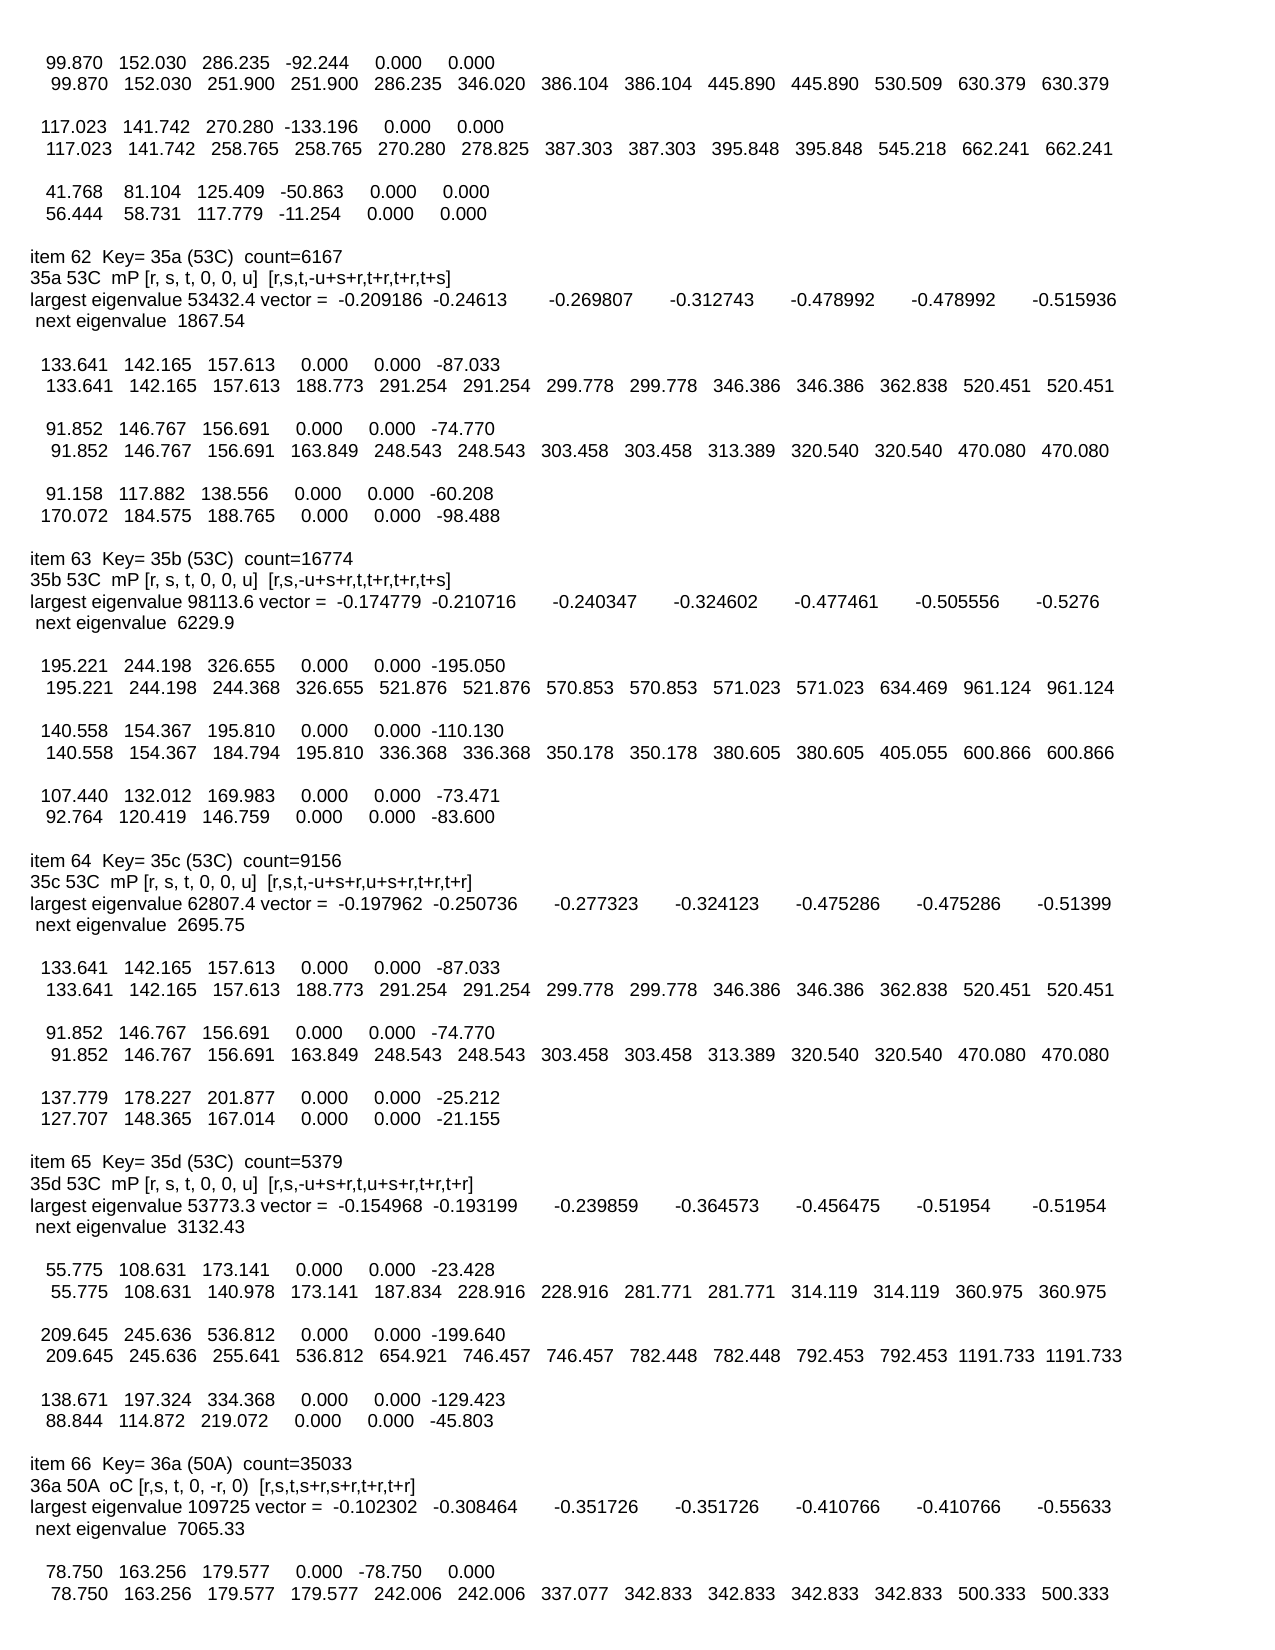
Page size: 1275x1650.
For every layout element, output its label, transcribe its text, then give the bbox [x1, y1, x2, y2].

text next eigenvalue 7065.33 [30, 1518, 1245, 1539]
text item 66 Key= 36a (50A) count=35033 [30, 1453, 1245, 1475]
text largest eigenvalue 109725 vector = -0.102302 -0.308464 -0.351726 -0.351726 -0.410766 -0.410766 -0.55633 [30, 1496, 1245, 1518]
text 88.844 114.872 219.072 0.000 0.000 -45.803 [30, 1410, 1245, 1432]
text 78.750 163.256 179.577 0.000 -78.750 0.000 [30, 1561, 1245, 1582]
text 107.440 132.012 169.983 0.000 0.000 -73.471 [30, 785, 1245, 806]
text 133.641 142.165 157.613 0.000 0.000 -87.033 [30, 353, 1245, 375]
text 195.221 244.198 244.368 326.655 521.876 521.876 570.853 570.853 571.023 571.023 634.469 961.124 961.124 [30, 677, 1245, 698]
text 56.444 58.731 117.779 -11.254 0.000 0.000 [30, 202, 1245, 224]
text next eigenvalue 1867.54 [30, 310, 1245, 332]
text item 65 Key= 35d (53C) count=5379 [30, 1151, 1245, 1173]
text 137.779 178.227 201.877 0.000 0.000 -25.212 [30, 1087, 1245, 1108]
text 91.158 117.882 138.556 0.000 0.000 -60.208 [30, 483, 1245, 504]
text next eigenvalue 2695.75 [30, 914, 1245, 936]
text item 63 Key= 35b (53C) count=16774 [30, 547, 1245, 569]
text 140.558 154.367 184.794 195.810 336.368 336.368 350.178 350.178 380.605 380.605 405.055 600.866 600.866 [30, 742, 1245, 763]
text 99.870 152.030 251.900 251.900 286.235 346.020 386.104 386.104 445.890 445.890 530.509 630.379 630.379 [30, 73, 1245, 95]
text 117.023 141.742 270.280 -133.196 0.000 0.000 [30, 116, 1245, 138]
text 170.072 184.575 188.765 0.000 0.000 -98.488 [30, 504, 1245, 526]
text 91.852 146.767 156.691 0.000 0.000 -74.770 [30, 418, 1245, 440]
text 133.641 142.165 157.613 188.773 291.254 291.254 299.778 299.778 346.386 346.386 362.838 520.451 520.451 [30, 375, 1245, 397]
text 41.768 81.104 125.409 -50.863 0.000 0.000 [30, 181, 1245, 202]
text 127.707 148.365 167.014 0.000 0.000 -21.155 [30, 1108, 1245, 1130]
text largest eigenvalue 62807.4 vector = -0.197962 -0.250736 -0.277323 -0.324123 -0.475286 -0.475286 -0.51399 [30, 892, 1245, 914]
text 91.852 146.767 156.691 163.849 248.543 248.543 303.458 303.458 313.389 320.540 320.540 470.080 470.080 [30, 1043, 1245, 1065]
text 91.852 146.767 156.691 0.000 0.000 -74.770 [30, 1022, 1245, 1043]
text item 62 Key= 35a (53C) count=6167 [30, 246, 1245, 267]
text 195.221 244.198 326.655 0.000 0.000 -195.050 [30, 655, 1245, 677]
text 35d 53C mP [r, s, t, 0, 0, u] [r,s,-u+s+r,t,u+s+r,t+r,t+r] [30, 1173, 1245, 1194]
text 99.870 152.030 286.235 -92.244 0.000 0.000 [30, 52, 1245, 73]
text largest eigenvalue 53432.4 vector = -0.209186 -0.24613 -0.269807 -0.312743 -0.478992 -0.478992 -0.515936 [30, 289, 1245, 310]
text 35a 53C mP [r, s, t, 0, 0, u] [r,s,t,-u+s+r,t+r,t+r,t+s] [30, 267, 1245, 289]
text 117.023 141.742 258.765 258.765 270.280 278.825 387.303 387.303 395.848 395.848 545.218 662.241 662.241 [30, 138, 1245, 159]
text 78.750 163.256 179.577 179.577 242.006 242.006 337.077 342.833 342.833 342.833 342.833 500.333 500.333 [30, 1582, 1245, 1604]
text 35c 53C mP [r, s, t, 0, 0, u] [r,s,t,-u+s+r,u+s+r,t+r,t+r] [30, 871, 1245, 892]
text 133.641 142.165 157.613 0.000 0.000 -87.033 [30, 957, 1245, 979]
text item 64 Key= 35c (53C) count=9156 [30, 849, 1245, 871]
text 140.558 154.367 195.810 0.000 0.000 -110.130 [30, 720, 1245, 742]
text 138.671 197.324 334.368 0.000 0.000 -129.423 [30, 1388, 1245, 1410]
text 36a 50A oC [r,s, t, 0, -r, 0) [r,s,t,s+r,s+r,t+r,t+r] [30, 1475, 1245, 1496]
text 92.764 120.419 146.759 0.000 0.000 -83.600 [30, 806, 1245, 828]
text 35b 53C mP [r, s, t, 0, 0, u] [r,s,-u+s+r,t,t+r,t+r,t+s] [30, 569, 1245, 591]
text next eigenvalue 6229.9 [30, 612, 1245, 634]
text largest eigenvalue 53773.3 vector = -0.154968 -0.193199 -0.239859 -0.364573 -0.456475 -0.51954 -0.51954 [30, 1194, 1245, 1216]
text largest eigenvalue 98113.6 vector = -0.174779 -0.210716 -0.240347 -0.324602 -0.477461 -0.505556 -0.5276 [30, 591, 1245, 612]
text 209.645 245.636 536.812 0.000 0.000 -199.640 [30, 1324, 1245, 1345]
text next eigenvalue 3132.43 [30, 1216, 1245, 1237]
text 55.775 108.631 140.978 173.141 187.834 228.916 228.916 281.771 281.771 314.119 314.119 360.975 360.975 [30, 1281, 1245, 1302]
text 55.775 108.631 173.141 0.000 0.000 -23.428 [30, 1259, 1245, 1281]
text 133.641 142.165 157.613 188.773 291.254 291.254 299.778 299.778 346.386 346.386 362.838 520.451 520.451 [30, 979, 1245, 1000]
text 91.852 146.767 156.691 163.849 248.543 248.543 303.458 303.458 313.389 320.540 320.540 470.080 470.080 [30, 440, 1245, 461]
text 209.645 245.636 255.641 536.812 654.921 746.457 746.457 782.448 782.448 792.453 792.453 1191.733 1191.733 [30, 1345, 1245, 1367]
